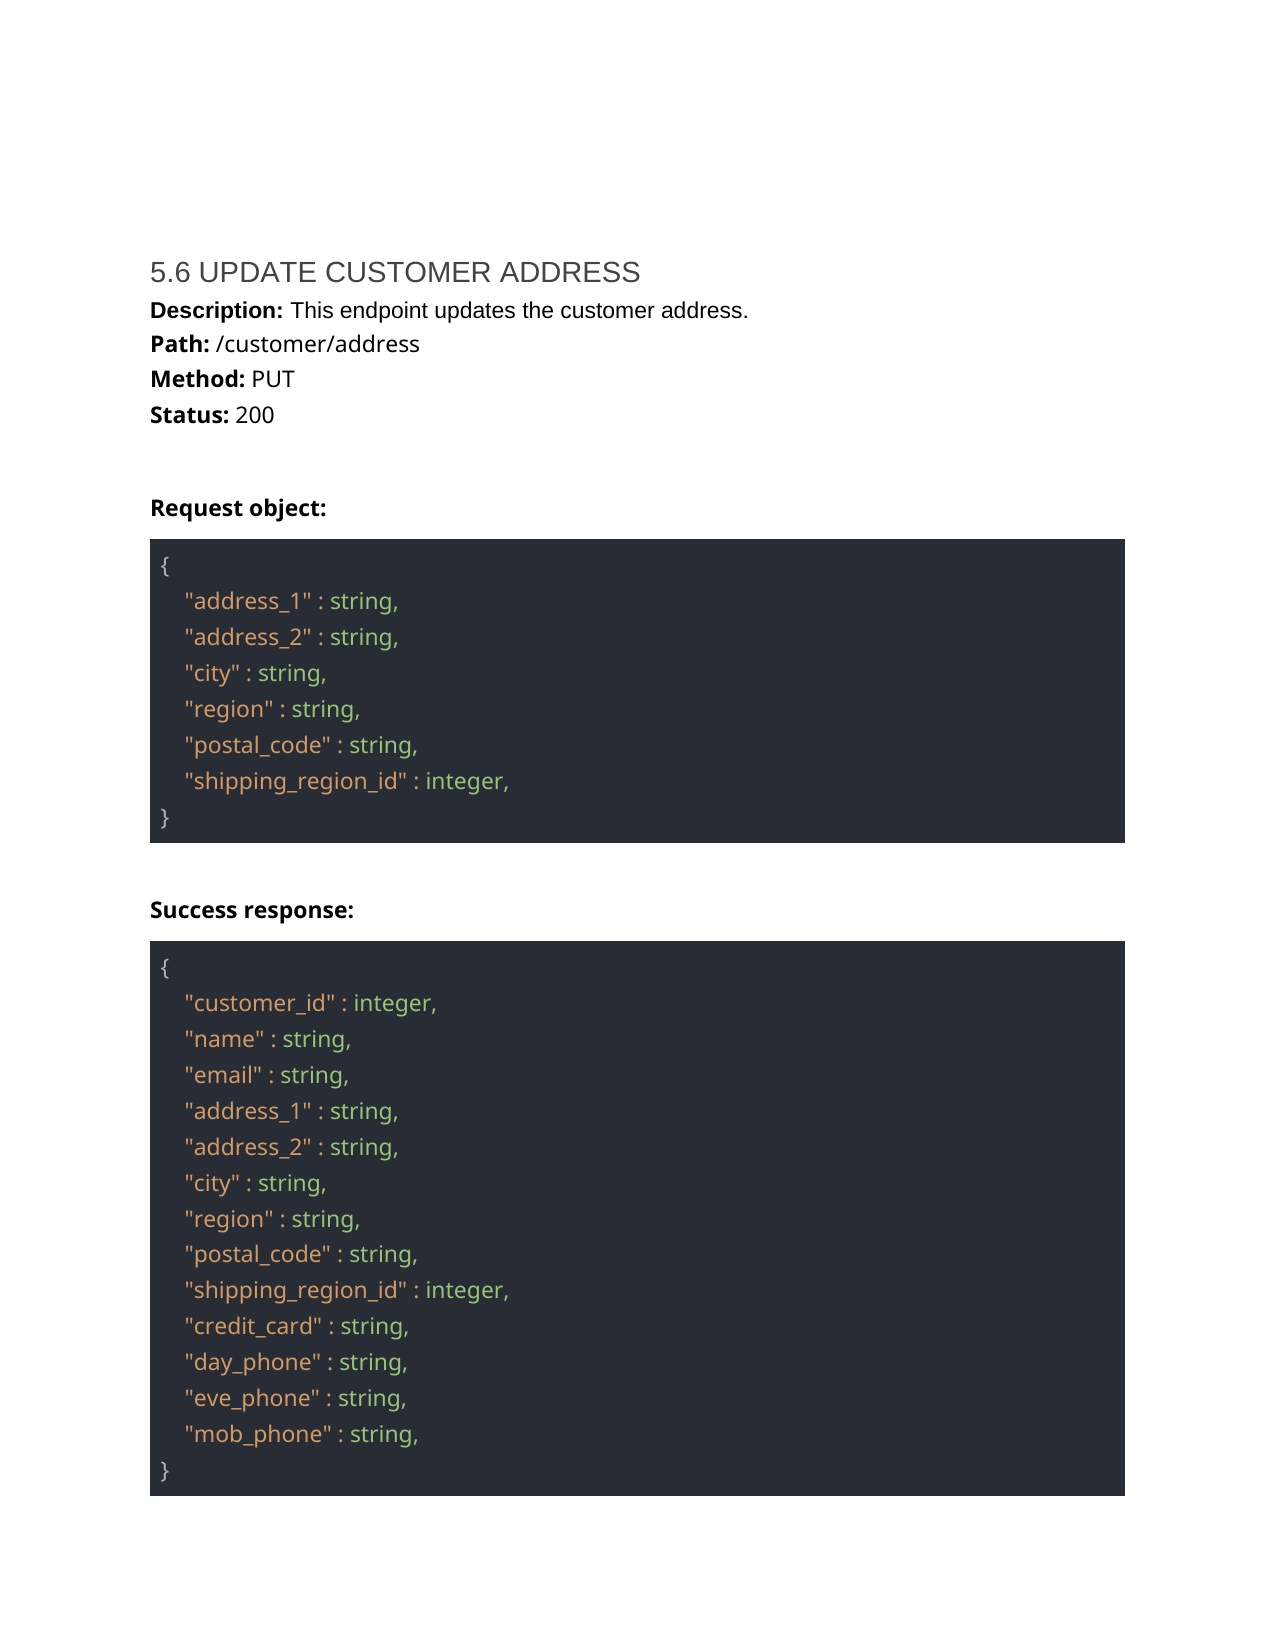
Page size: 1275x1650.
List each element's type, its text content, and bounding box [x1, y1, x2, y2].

text Success response: [150, 894, 1125, 925]
text Method: PUT [150, 363, 1125, 395]
text Status: 200 [150, 399, 1125, 431]
text Description: This endpoint updates the customer address. [150, 297, 1125, 324]
text Request object: [150, 492, 1125, 523]
table_header { "customer_id" : integer, "name" : string, "email" : string, "address_1" : string, "address_2" : string, "city" : string, "region" : string, "postal_code" : string, "shipping_region_id" : integer, "credit_card" : string, "day_phone" : string, "eve_phone" : string, "mob_phone" : string, } [150, 941, 1125, 1496]
table_header { "address_1" : string, "address_2" : string, "city" : string, "region" : string, "postal_code" : string, "shipping_region_id" : integer, } [150, 539, 1125, 843]
subtitle 5.6 UPDATE CUSTOMER ADDRESS [150, 255, 1125, 289]
text Path: /customer/address [150, 327, 1125, 359]
